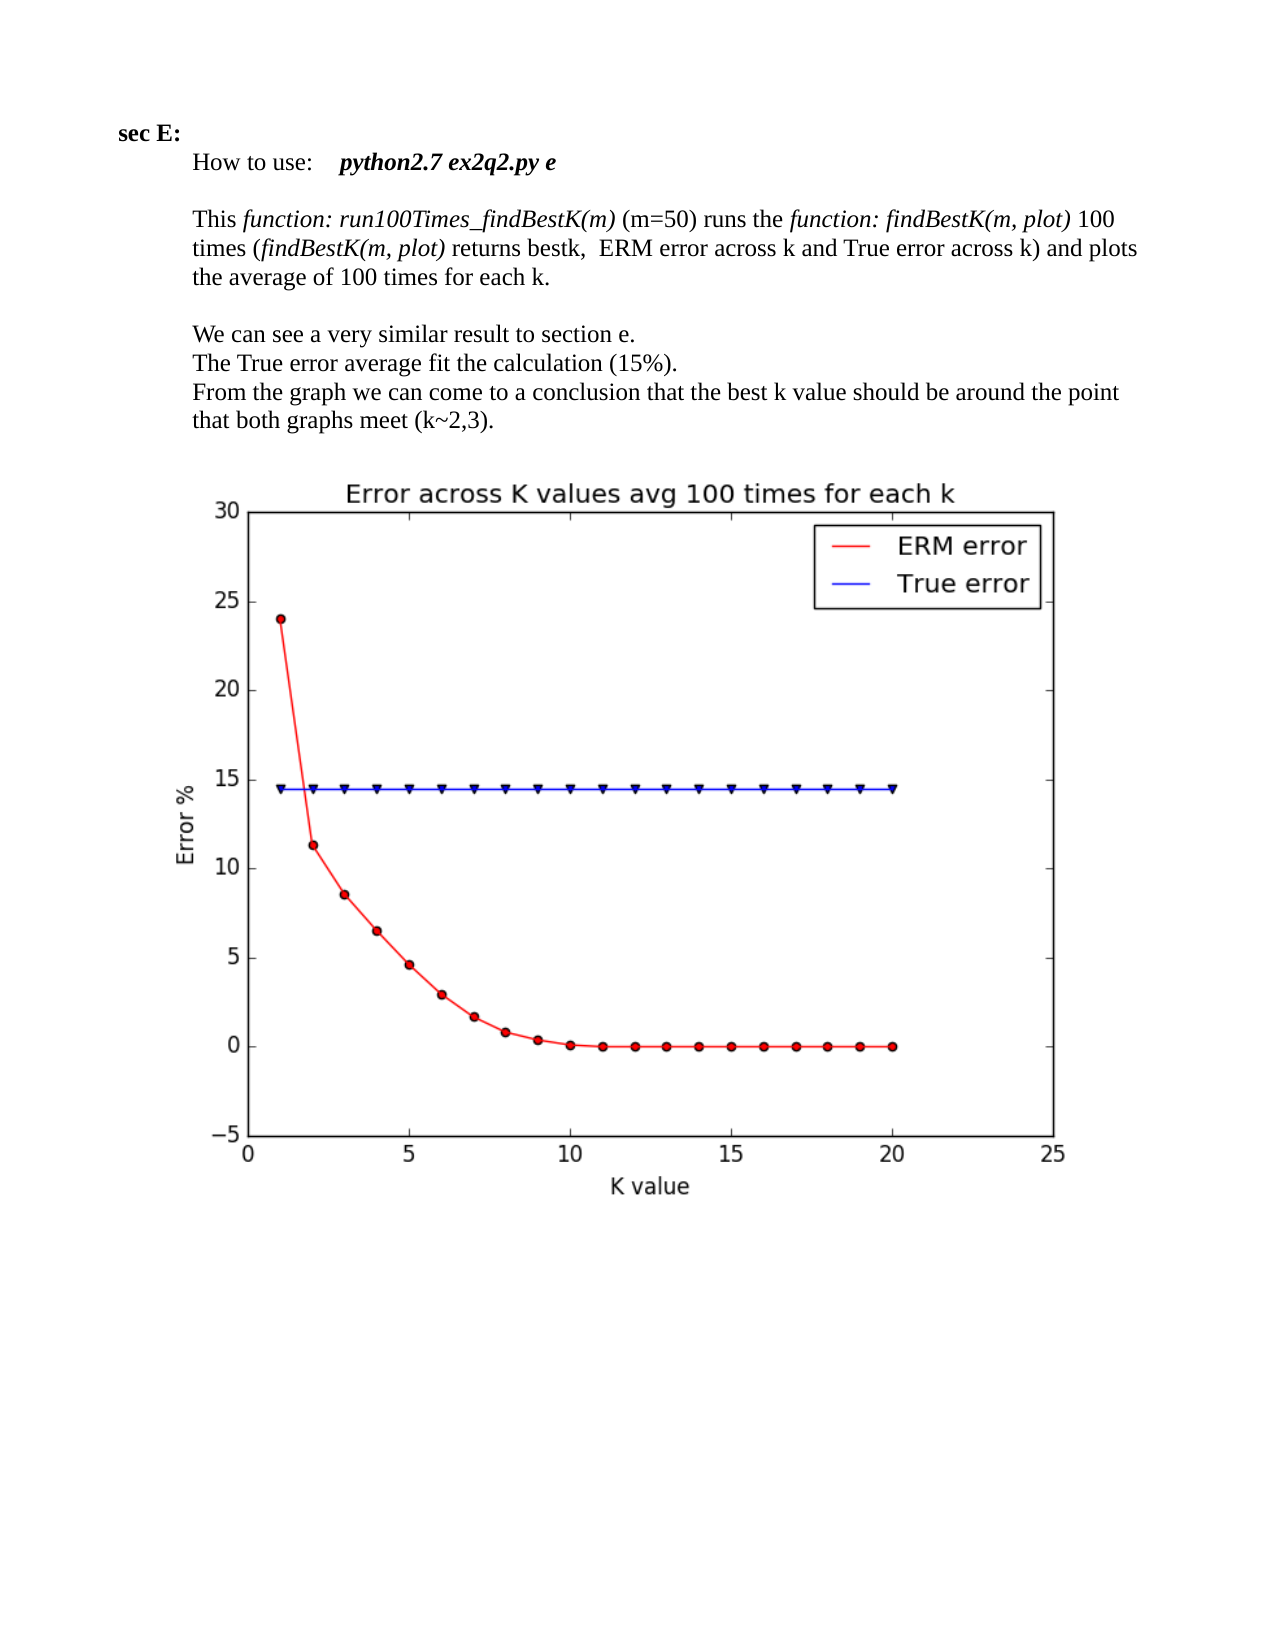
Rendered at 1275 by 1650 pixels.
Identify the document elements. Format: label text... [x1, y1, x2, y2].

picture [118, 434, 1157, 1214]
text sec E: [118, 118, 1157, 147]
text How to use: python2.7 ex2q2.py e [118, 147, 1157, 176]
text From the graph we can come to a conclusion that the best k value should be around the point that both graphs meet (k~2,3). [118, 377, 1157, 434]
text The True error average fit the calculation (15%). [118, 348, 1157, 377]
text We can see a very similar result to section e. [118, 319, 1157, 348]
text This function: run100Times_findBestK(m) (m=50) runs the function: findBestK(m, plot) 100 times (findBestK(m, plot) returns bestk, ERM error across k and True error across k) and plots the average of 100 times for each k. [118, 204, 1157, 291]
